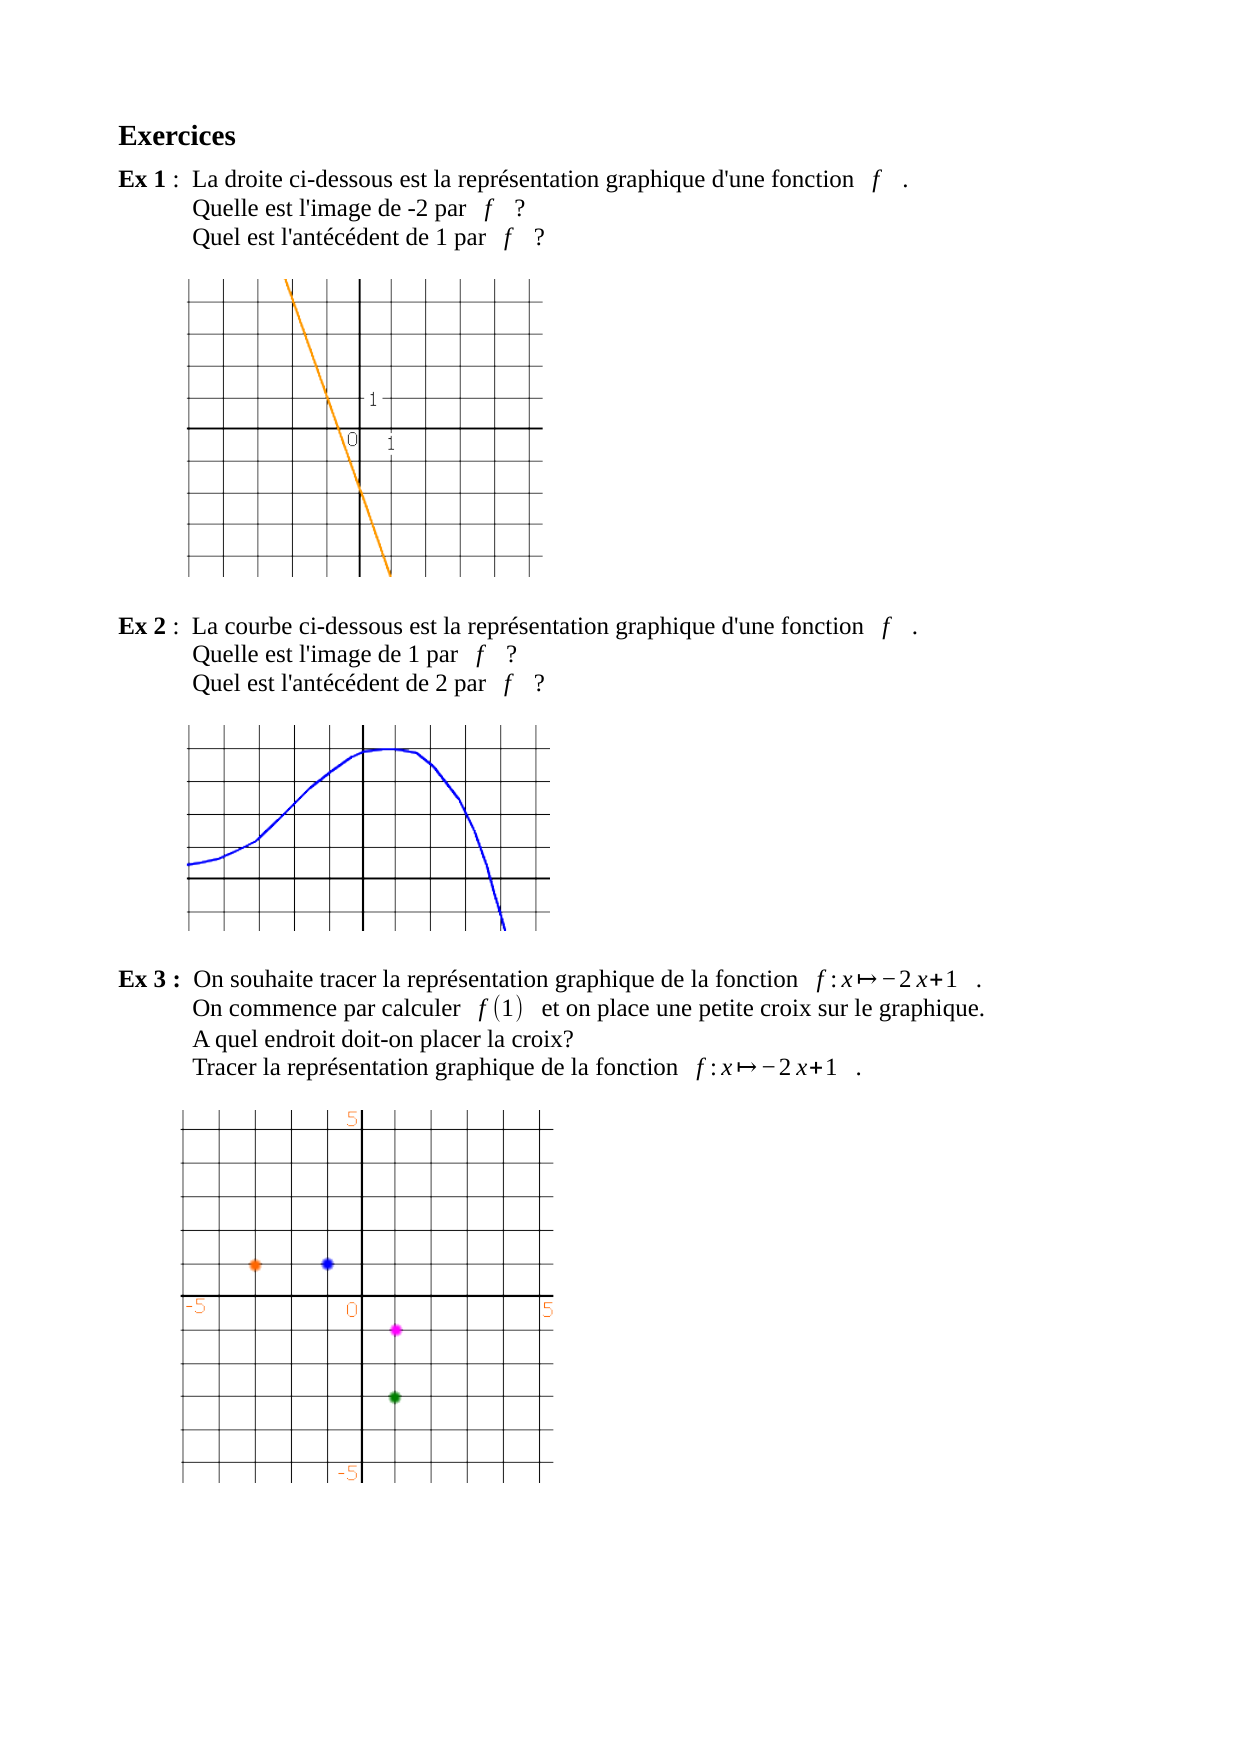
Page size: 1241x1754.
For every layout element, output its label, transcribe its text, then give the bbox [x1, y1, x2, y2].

picture [180, 1110, 554, 1483]
picture [186, 279, 543, 577]
text Ex 1 : La droite ci-dessous est la représentation graphique d'une fonction. [118, 164, 1122, 193]
picture [186, 725, 550, 931]
subtitle Exercices [118, 118, 1122, 152]
text On commence par calculeret on place une petite croix sur le graphique. [118, 993, 1122, 1024]
text Quel est l'antécédent de 2 par? [118, 668, 1122, 697]
text Quel est l'antécédent de 1 par? [118, 222, 1122, 250]
text Ex 2 : La courbe ci-dessous est la représentation graphique d'une fonction. [118, 611, 1122, 639]
text Quelle est l'image de 1 par? [118, 639, 1122, 668]
text A quel endroit doit-on placer la croix? [118, 1024, 1122, 1052]
text Tracer la représentation graphique de la fonction. [118, 1052, 1122, 1081]
text Quelle est l'image de -2 par? [118, 193, 1122, 222]
text Ex 3 : On souhaite tracer la représentation graphique de la fonction. [118, 964, 1122, 993]
